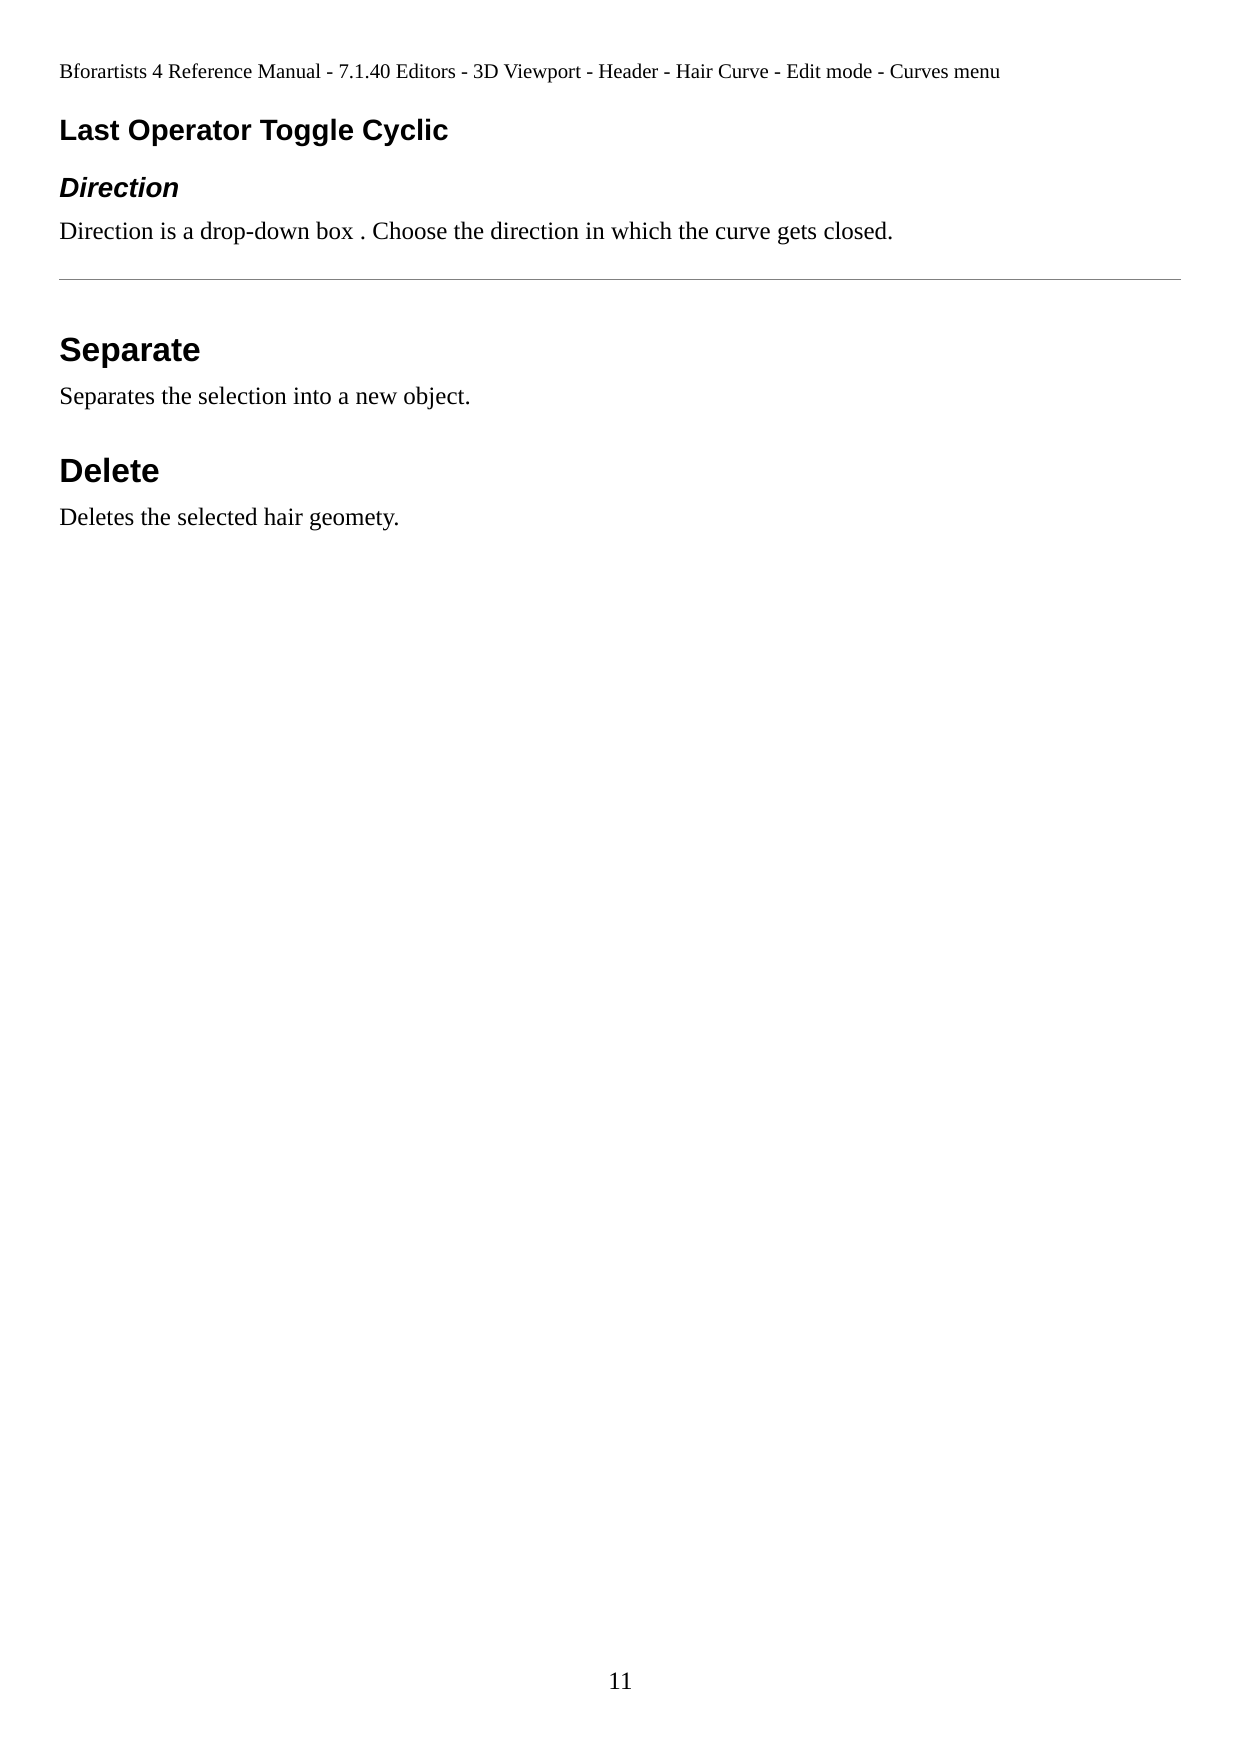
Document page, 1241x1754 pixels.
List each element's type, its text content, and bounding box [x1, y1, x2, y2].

subtitle Last Operator Toggle Cyclic [59, 113, 1181, 146]
subtitle Direction [59, 171, 1181, 203]
text Deletes the selected hair geomety. [59, 502, 1181, 531]
text Separates the selection into a new object. [59, 381, 1181, 410]
subtitle Separate [59, 330, 1181, 368]
subtitle Delete [59, 451, 1181, 489]
text Direction is a drop-down box . Choose the direction in which the curve gets closed. [59, 216, 1181, 244]
